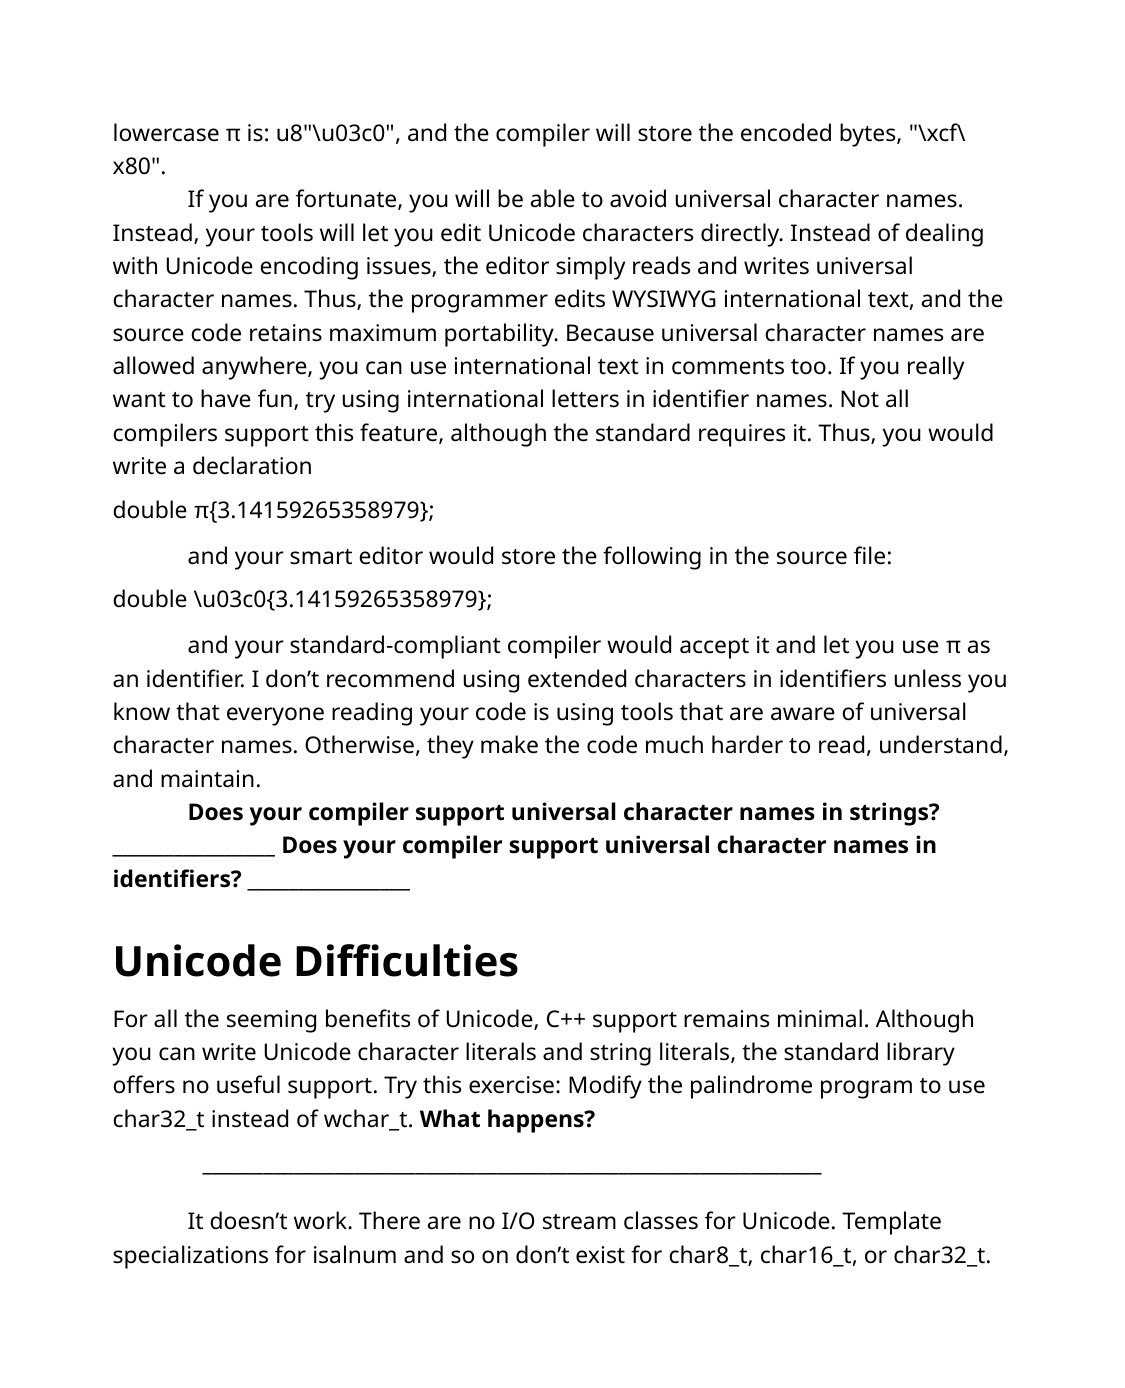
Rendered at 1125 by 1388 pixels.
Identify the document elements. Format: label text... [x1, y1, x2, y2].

text and your standard-compliant compiler would accept it and let you use π as an identifier. I don’t recommend using extended characters in identifiers unless you know that everyone reading your code is using tools that are aware of universal character names. Otherwise, they make the code much harder to read, understand, and maintain. [112, 627, 1012, 794]
text double \u03c0{3.14159265358979}; [112, 583, 1012, 615]
text and your smart editor would store the following in the source file: [112, 538, 1012, 571]
text Does your compiler support universal character names in strings? ________________ Does your compiler support universal character names in identifiers? ________________ [112, 794, 1012, 894]
text It doesn’t work. There are no I/O stream classes for Unicode. Template specializations for isalnum and so on don’t exist for char8_t, char16_t, or char32_t. [112, 1203, 1012, 1270]
text lowercase π is: u8"\⁠u03c0", and the compiler will store the encoded bytes, "\xcf\x80". [112, 115, 1012, 181]
text For all the seeming benefits of Unicode, C++ support remains minimal. Although you can write Unicode character literals and string literals, the standard library offers no useful support. Try this exercise: Modify the palindrome program to use char32_t instead of wchar_t. What happens? [112, 1001, 1012, 1134]
text If you are fortunate, you will be able to avoid universal character names. Instead, your tools will let you edit Unicode characters directly. Instead of dealing with Unicode encoding issues, the editor simply reads and writes universal character names. Thus, the programmer edits WYSIWYG international text, and the source code retains maximum portability. Because universal character names are allowed anywhere, you can use international text in comments too. If you really want to have fun, try using international letters in identifier names. Not all compilers support this feature, although the standard requires it. Thus, you would write a declaration [112, 181, 1012, 481]
text double π{3.14159265358979}; [112, 494, 1012, 525]
subtitle Unicode Difficulties [112, 931, 1012, 988]
list _____________________________________________________________ [202, 1146, 1012, 1178]
